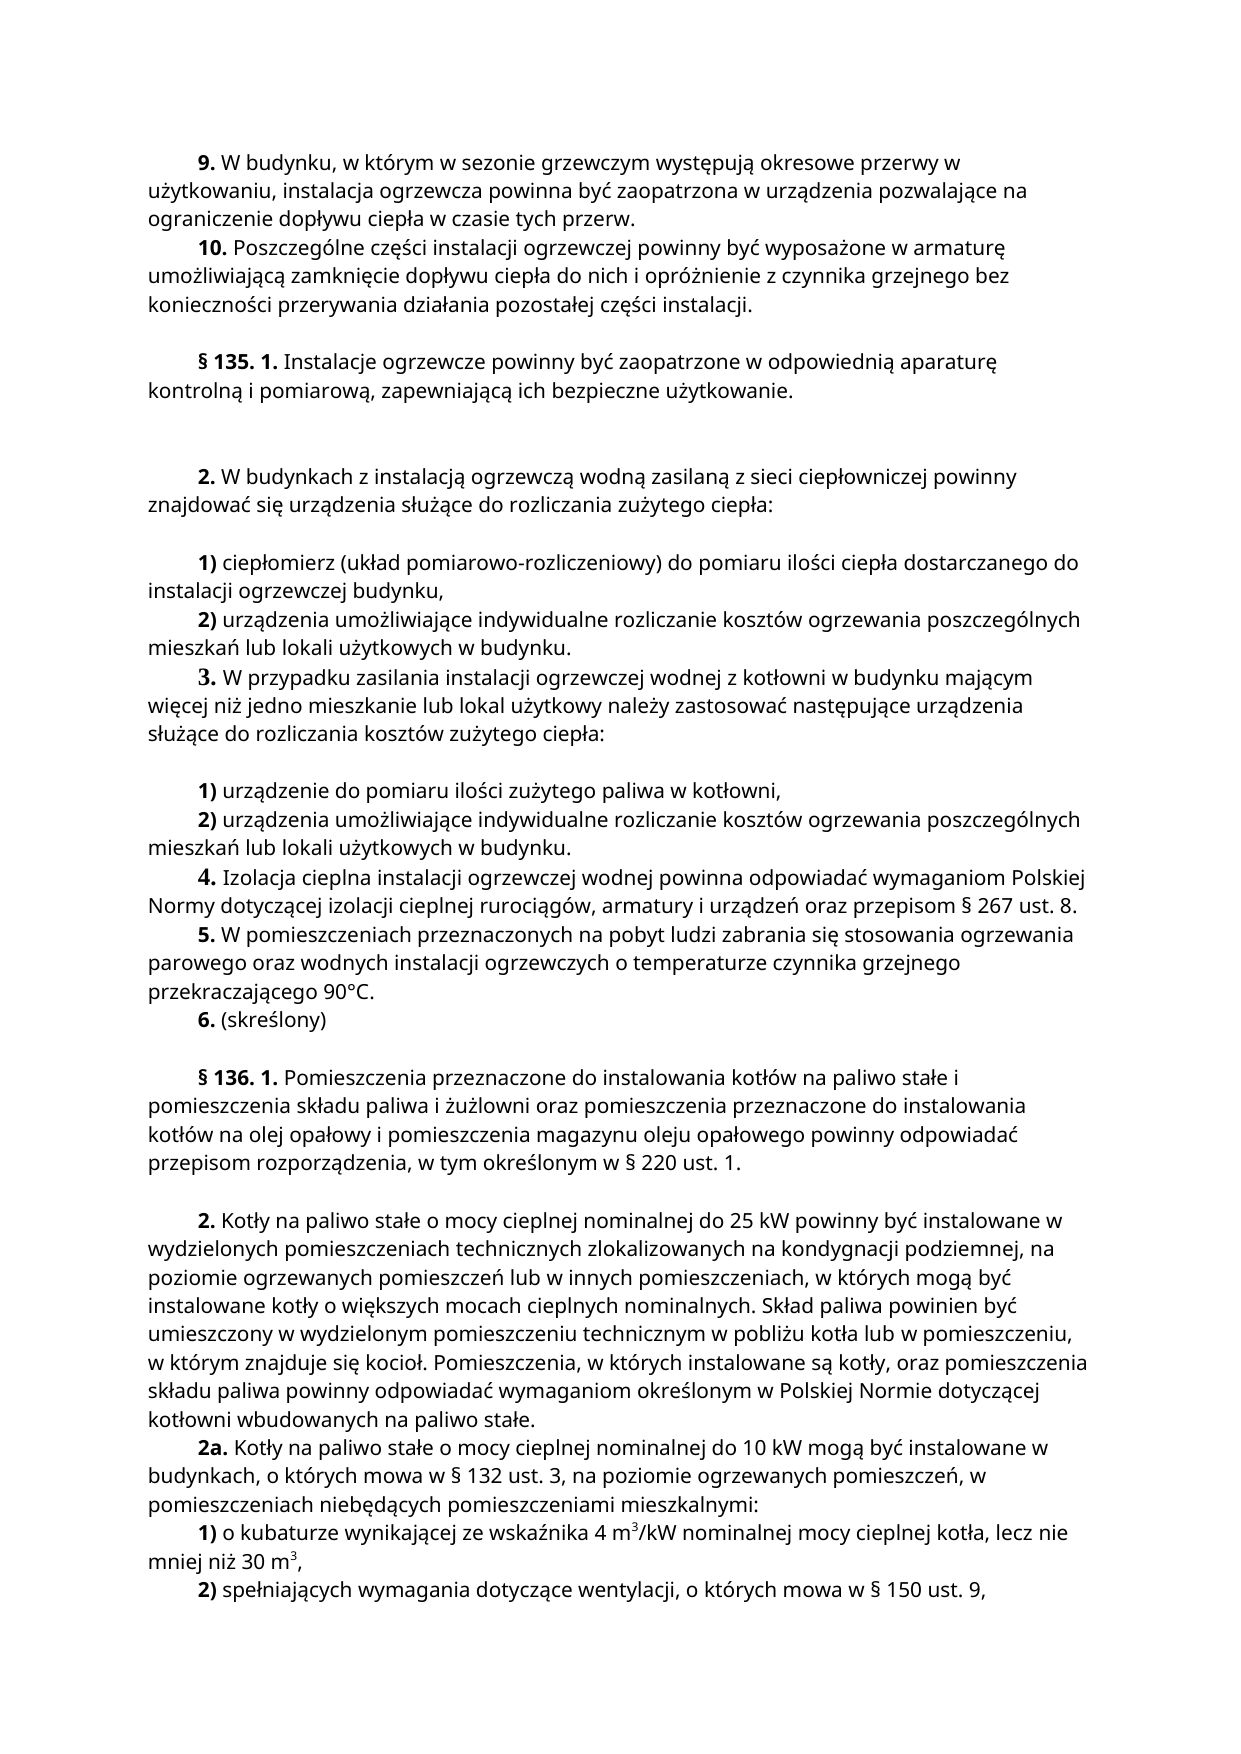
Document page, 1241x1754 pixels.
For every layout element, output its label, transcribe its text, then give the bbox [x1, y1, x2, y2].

text 9. W budynku, w którym w sezonie grzewczym występują okresowe przerwy w użytkowaniu, instalacja ogrzewcza powinna być zaopatrzona w urządzenia pozwalające na ograniczenie dopływu ciepła w czasie tych przerw. [148, 148, 1093, 233]
text § 136. 1. Pomieszczenia przeznaczone do instalowania kotłów na paliwo stałe i pomieszczenia składu paliwa i żużlowni oraz pomieszczenia przeznaczone do instalowania kotłów na olej opałowy i pomieszczenia magazynu oleju opałowego powinny odpowiadać przepisom rozporządzenia, w tym określonym w § 220 ust. 1. [148, 1063, 1093, 1177]
text 2. W budynkach z instalacją ogrzewczą wodną zasilaną z sieci ciepłowniczej powinny znajdować się urządzenia służące do rozliczania zużytego ciepła: [148, 462, 1093, 548]
text 1) ciepłomierz (układ pomiarowo-rozliczeniowy) do pomiaru ilości ciepła dostarczanego do instalacji ogrzewczej budynku, [148, 548, 1093, 605]
text 3. W przypadku zasilania instalacji ogrzewczej wodnej z kotłowni w budynku mającym więcej niż jedno mieszkanie lub lokal użytkowy należy zastosować następujące urządzenia służące do rozliczania kosztów zużytego ciepła: [148, 662, 1093, 777]
text 4. Izolacja cieplna instalacji ogrzewczej wodnej powinna odpowiadać wymaganiom Polskiej Normy dotyczącej izolacji cieplnej rurociągów, armatury i urządzeń oraz przepisom § 267 ust. 8. [148, 862, 1093, 920]
text 1) o kubaturze wynikającej ze wskaźnika 4 m3/kW nominalnej mocy cieplnej kotła, lecz nie mniej niż 30 m3, [148, 1518, 1093, 1575]
text 10. Poszczególne części instalacji ogrzewczej powinny być wyposażone w armaturę umożliwiającą zamknięcie dopływu ciepła do nich i opróżnienie z czynnika grzejnego bez konieczności przerywania działania pozostałej części instalacji. [148, 233, 1093, 318]
text 6. (skreślony) [148, 1005, 1093, 1034]
text 1) urządzenie do pomiaru ilości zużytego paliwa w kotłowni, [148, 777, 1093, 805]
text 2. Kotły na paliwo stałe o mocy cieplnej nominalnej do 25 kW powinny być instalowane w wydzielonych pomieszczeniach technicznych zlokalizowanych na kondygnacji podziemnej, na poziomie ogrzewanych pomieszczeń lub w innych pomieszczeniach, w których mogą być instalowane kotły o większych mocach cieplnych nominalnych. Skład paliwa powinien być umieszczony w wydzielonym pomieszczeniu technicznym w pobliżu kotła lub w pomieszczeniu, w którym znajduje się kocioł. Pomieszczenia, w których instalowane są kotły, oraz pomieszczenia składu paliwa powinny odpowiadać wymaganiom określonym w Polskiej Normie dotyczącej kotłowni wbudowanych na paliwo stałe. [148, 1206, 1093, 1433]
text 2) spełniających wymagania dotyczące wentylacji, o których mowa w § 150 ust. 9, [148, 1575, 1093, 1604]
text § 135. 1. Instalacje ogrzewcze powinny być zaopatrzone w odpowiednią aparaturę kontrolną i pomiarową, zapewniającą ich bezpieczne użytkowanie. [148, 347, 1093, 433]
text 2) urządzenia umożliwiające indywidualne rozliczanie kosztów ogrzewania poszczególnych mieszkań lub lokali użytkowych w budynku. [148, 605, 1093, 662]
text 2a. Kotły na paliwo stałe o mocy cieplnej nominalnej do 10 kW mogą być instalowane w budynkach, o których mowa w § 132 ust. 3, na poziomie ogrzewanych pomieszczeń, w pomieszczeniach niebędących pomieszczeniami mieszkalnymi: [148, 1433, 1093, 1518]
text 5. W pomieszczeniach przeznaczonych na pobyt ludzi zabrania się stosowania ogrzewania parowego oraz wodnych instalacji ogrzewczych o temperaturze czynnika grzejnego przekraczającego 90°C. [148, 920, 1093, 1005]
text 2) urządzenia umożliwiające indywidualne rozliczanie kosztów ogrzewania poszczególnych mieszkań lub lokali użytkowych w budynku. [148, 805, 1093, 862]
